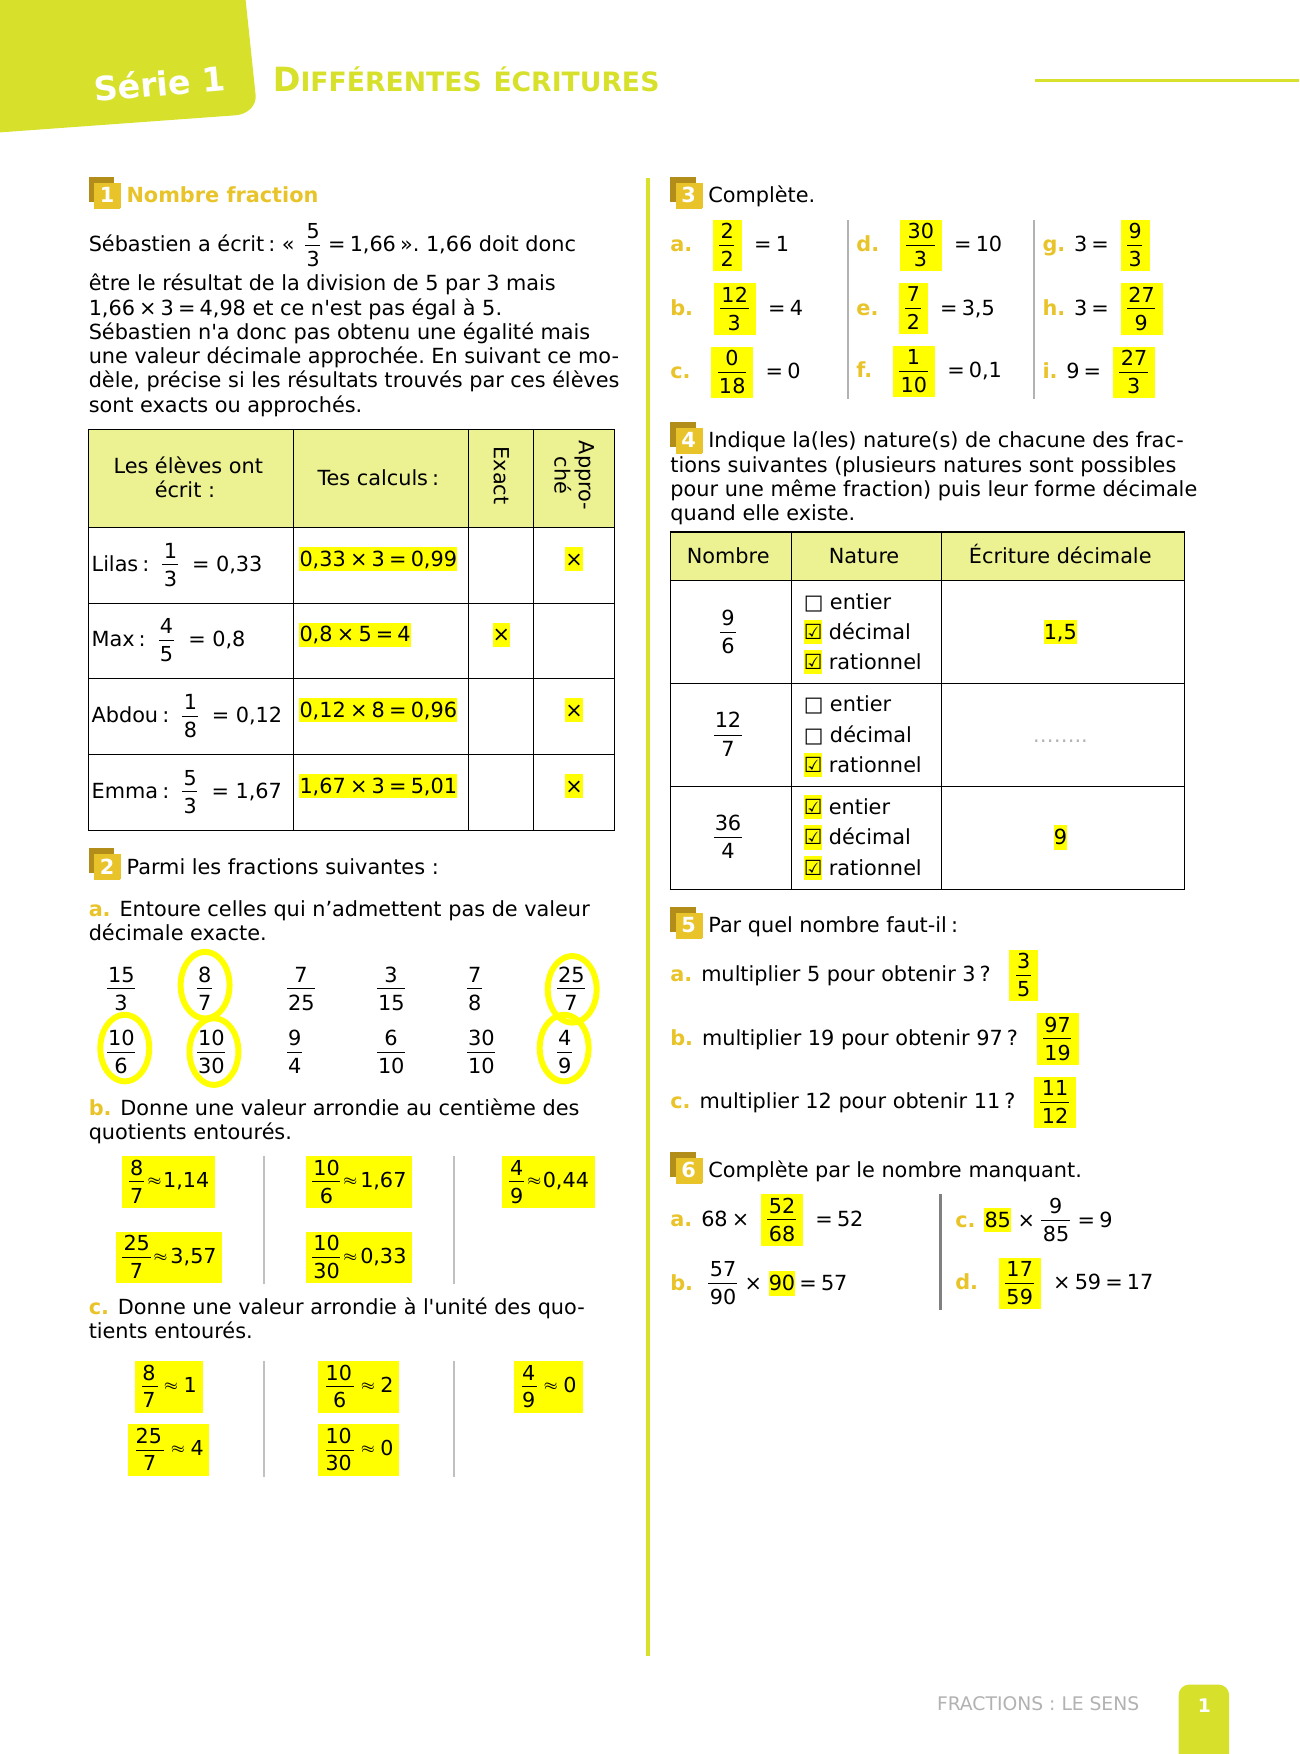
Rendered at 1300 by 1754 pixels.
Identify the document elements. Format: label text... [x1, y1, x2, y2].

list 68 ×= 52 [803, 1194, 926, 1246]
table_cell [671, 787, 791, 888]
table_header Nombre [671, 533, 791, 580]
list = 4 [670, 283, 714, 335]
table_cell 0,12 × 8 = 0,96 [294, 679, 468, 754]
table_cell 1,5 [942, 581, 1184, 683]
list [1038, 950, 1211, 1001]
list = 10 [856, 220, 900, 271]
list [1155, 347, 1211, 398]
list 85 ×= 9 [955, 1194, 1211, 1246]
list = 1 [742, 220, 838, 271]
subtitle Nombre fraction [114, 177, 629, 208]
table_cell ☑ entier ☑ décimal ☑ rationnel [792, 787, 941, 888]
list 3 = [1042, 283, 1121, 335]
list × 90 = 57 [670, 1258, 926, 1309]
list = 0 [753, 347, 838, 398]
list = 0,1 [935, 346, 1024, 397]
table_cell [469, 755, 533, 829]
table_cell …….. [942, 684, 1184, 786]
list multiplier 19 pour obtenir 97 ? [670, 1013, 1037, 1065]
table_header Les élèves ont écrit : [89, 430, 293, 527]
list = 1 [670, 220, 713, 271]
list = 10 [942, 220, 1024, 271]
table_cell [469, 528, 533, 602]
table_cell [671, 581, 791, 683]
table_cell Abdou : = 0,12 [89, 679, 293, 754]
table_header Exact [469, 430, 533, 527]
table_header Nature [792, 533, 941, 580]
list = 3,5 [928, 283, 1024, 334]
subtitle Complète par le nombre manquant. [696, 1152, 1211, 1183]
table_cell Lilas : = 0,33 [89, 528, 293, 602]
list Donne une valeur arrondie au centième des quotients entourés. [88, 1096, 629, 1144]
table_cell × [534, 679, 614, 754]
list = 0 [670, 347, 711, 398]
list multiplier 5 pour obtenir 3 ? [670, 950, 1009, 1001]
list 3 = [1042, 220, 1121, 271]
table_cell [534, 604, 614, 678]
table_cell 0,33 × 3 = 0,99 [294, 528, 468, 602]
subtitle Complète. [696, 177, 1211, 208]
table_cell [469, 679, 533, 754]
list 68 ×= 52 [670, 1194, 761, 1246]
list [1150, 220, 1211, 271]
list Entoure celles qui n’admettent pas de valeur décimale exacte. [88, 897, 629, 946]
table_header Écriture décimale [942, 533, 1184, 580]
subtitle Parmi les fractions suivantes : [114, 848, 629, 879]
table_cell 0,8 × 5 = 4 [294, 604, 468, 678]
list = 0,1 [856, 346, 893, 397]
table_cell 1,67 × 3 = 5,01 [294, 755, 468, 829]
table_cell □ entier □ décimal ☑ rationnel [792, 684, 941, 786]
list [1163, 283, 1211, 335]
list [1079, 1013, 1211, 1065]
subtitle Sébastien a écrit : « = 1,66 ». 1,66 doit donc être le résultat de la division de 5 par 3 mais 1,66 × 3 = 4,98 et ce n'est pas égal à 5. Sébastien n'a donc pas obtenu une égalité mais une valeur décimale approchée. En suivant ce mo­dèle, précise si les résultats trouvés par ces élèves sont exacts ou approchés. [88, 220, 623, 417]
list Donne une valeur arrondie à l'unité des quo­tients entourés. [88, 1295, 629, 1344]
table_cell × [534, 528, 614, 602]
list = 3,5 [856, 283, 899, 334]
table_cell × [469, 604, 533, 678]
list = 4 [756, 283, 838, 335]
list × 59 = 17 [955, 1258, 999, 1309]
list [1076, 1077, 1211, 1128]
table_header Appro-ché [534, 430, 614, 527]
table_cell 9 [942, 787, 1184, 888]
table_cell × [534, 755, 614, 829]
table_cell □ entier ☑ décimal ☑ rationnel [792, 581, 941, 683]
table_cell [671, 684, 791, 786]
table_cell Emma : = 1,67 [89, 755, 293, 829]
subtitle Indique la(les) nature(s) de chacune des frac­tions suivantes (plusieurs natures sont possibles pour une même fraction) puis leur forme décimale quand elle existe. [670, 422, 1211, 525]
table_header Tes calculs : [294, 430, 468, 527]
list 9 = [1042, 347, 1113, 398]
table_cell Max : = 0,8 [89, 604, 293, 678]
list multiplier 12 pour obtenir 11 ? [670, 1077, 1034, 1128]
list × 59 = 17 [1041, 1258, 1211, 1309]
subtitle Par quel nombre faut-il : [696, 907, 1211, 938]
